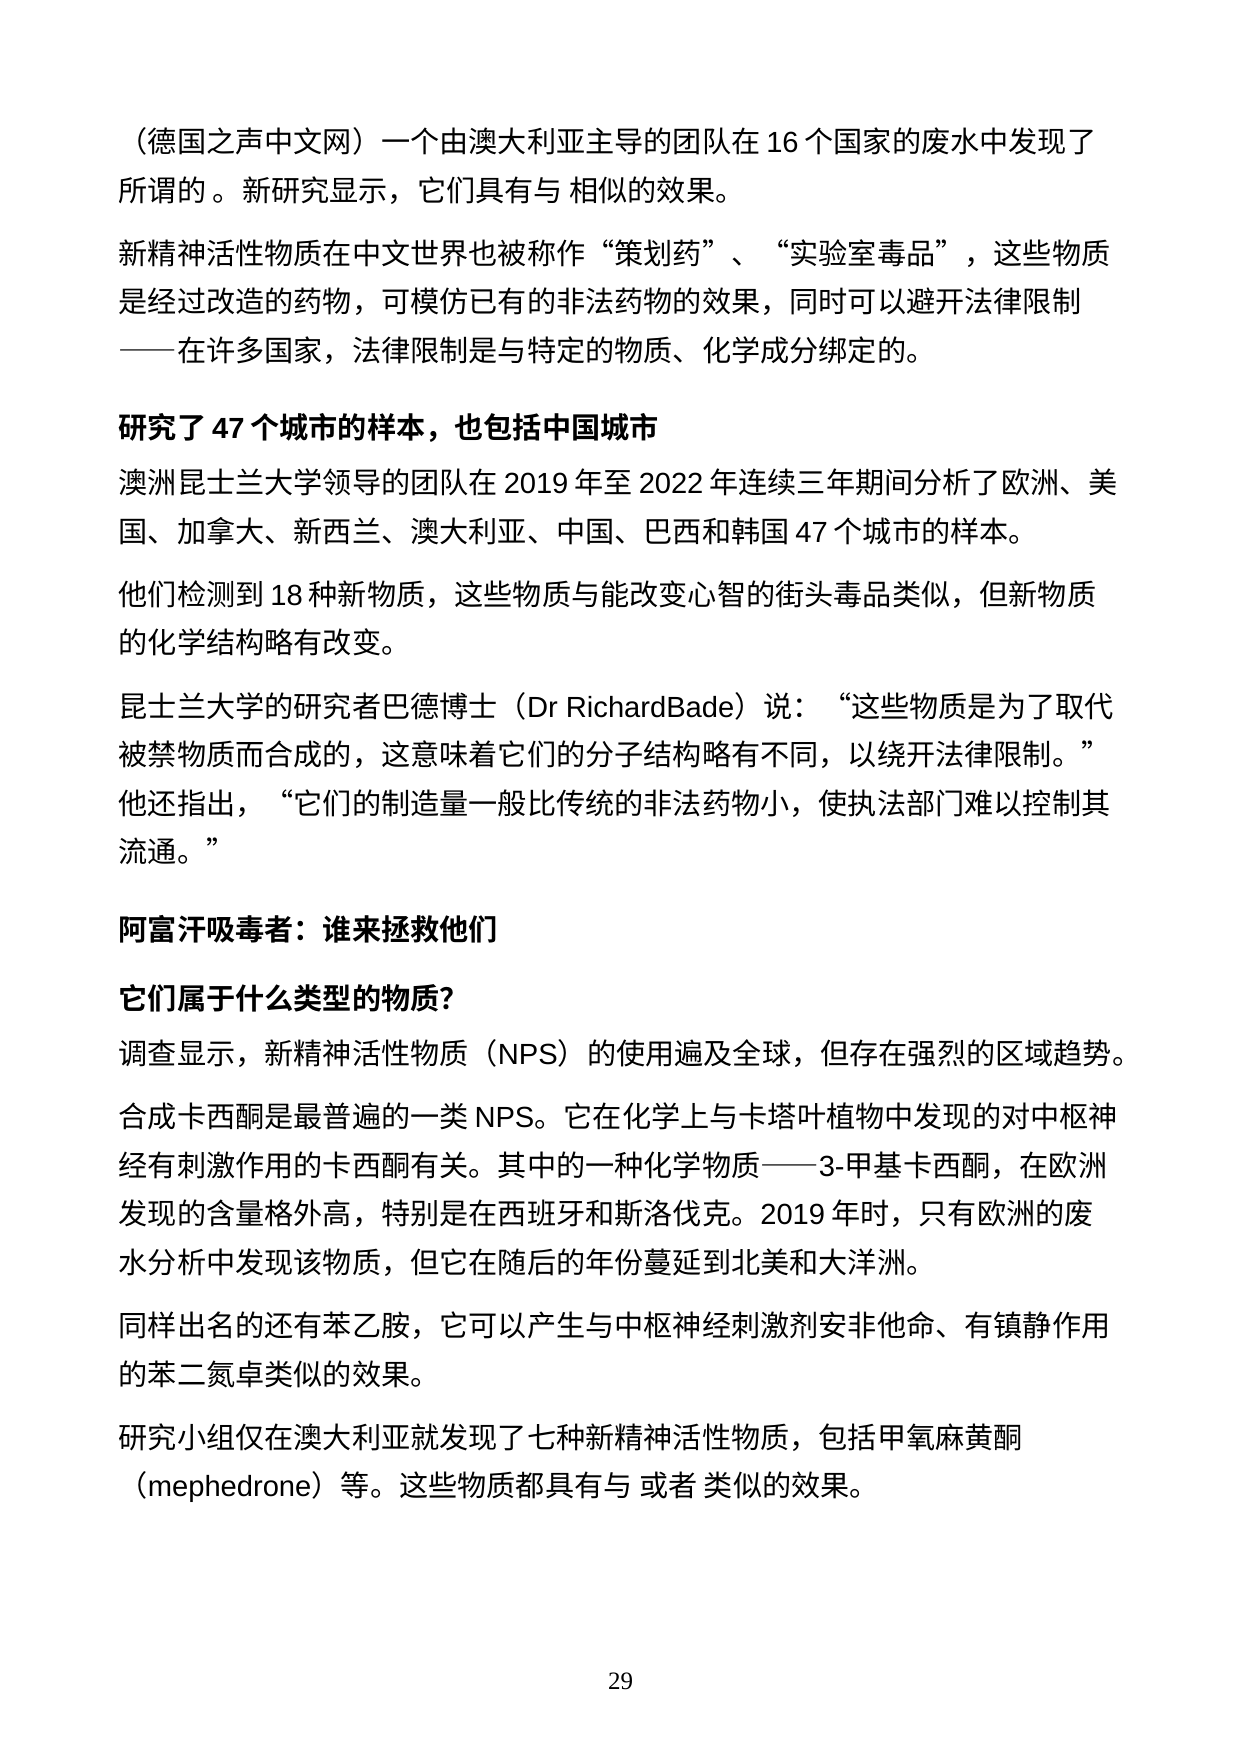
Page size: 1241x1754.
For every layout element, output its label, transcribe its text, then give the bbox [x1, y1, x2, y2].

text 同样出名的还有苯乙胺，它可以产生与中枢神经刺激剂安非他命、有镇静作用的苯二氮卓类似的效果。 [118, 1302, 1122, 1393]
subtitle 阿富汗吸毒者：谁来拯救他们 [118, 906, 1122, 949]
subtitle 它们属于什么类型的物质？ [118, 976, 1122, 1018]
text 研究小组仅在澳大利亚就发现了七种新精神活性物质，包括甲氧麻黄酮（mephedrone）等。这些物质都具有与 或者 类似的效果。 [118, 1414, 1122, 1505]
text 澳洲昆士兰大学领导的团队在2019年至2022年连续三年期间分析了欧洲、美国、加拿大、新西兰、澳大利亚、中国、巴西和韩国47个城市的样本。 [118, 460, 1122, 551]
text 他们检测到18种新物质，这些物质与能改变心智的街头毒品类似，但新物质的化学结构略有改变。 [118, 571, 1122, 662]
text （德国之声中文网）一个由澳大利亚主导的团队在16个国家的废水中发现了所谓的 。新研究显示，它们具有与 相似的效果。 [118, 118, 1122, 209]
subtitle 研究了47个城市的样本，也包括中国城市 [118, 405, 1122, 447]
text 调查显示，新精神活性物质（NPS）的使用遍及全球，但存在强烈的区域趋势。 [118, 1031, 1122, 1073]
text 合成卡西酮是最普遍的一类NPS。它在化学上与卡塔叶植物中发现的对中枢神经有刺激作用的卡西酮有关。其中的一种化学物质——3-甲基卡西酮，在欧洲发现的含量格外高，特别是在西班牙和斯洛伐克。2019年时，只有欧洲的废水分析中发现该物质，但它在随后的年份蔓延到北美和大洋洲。 [118, 1094, 1122, 1282]
text 新精神活性物质在中文世界也被称作“策划药”、“实验室毒品”，这些物质是经过改造的药物，可模仿已有的非法药物的效果，同时可以避开法律限制——在许多国家，法律限制是与特定的物质、化学成分绑定的。 [118, 230, 1122, 369]
text 昆士兰大学的研究者巴德博士（Dr RichardBade）说：“这些物质是为了取代被禁物质而合成的，这意味着它们的分子结构略有不同，以绕开法律限制。”他还指出，“它们的制造量一般比传统的非法药物小，使执法部门难以控制其流通。” [118, 683, 1122, 871]
